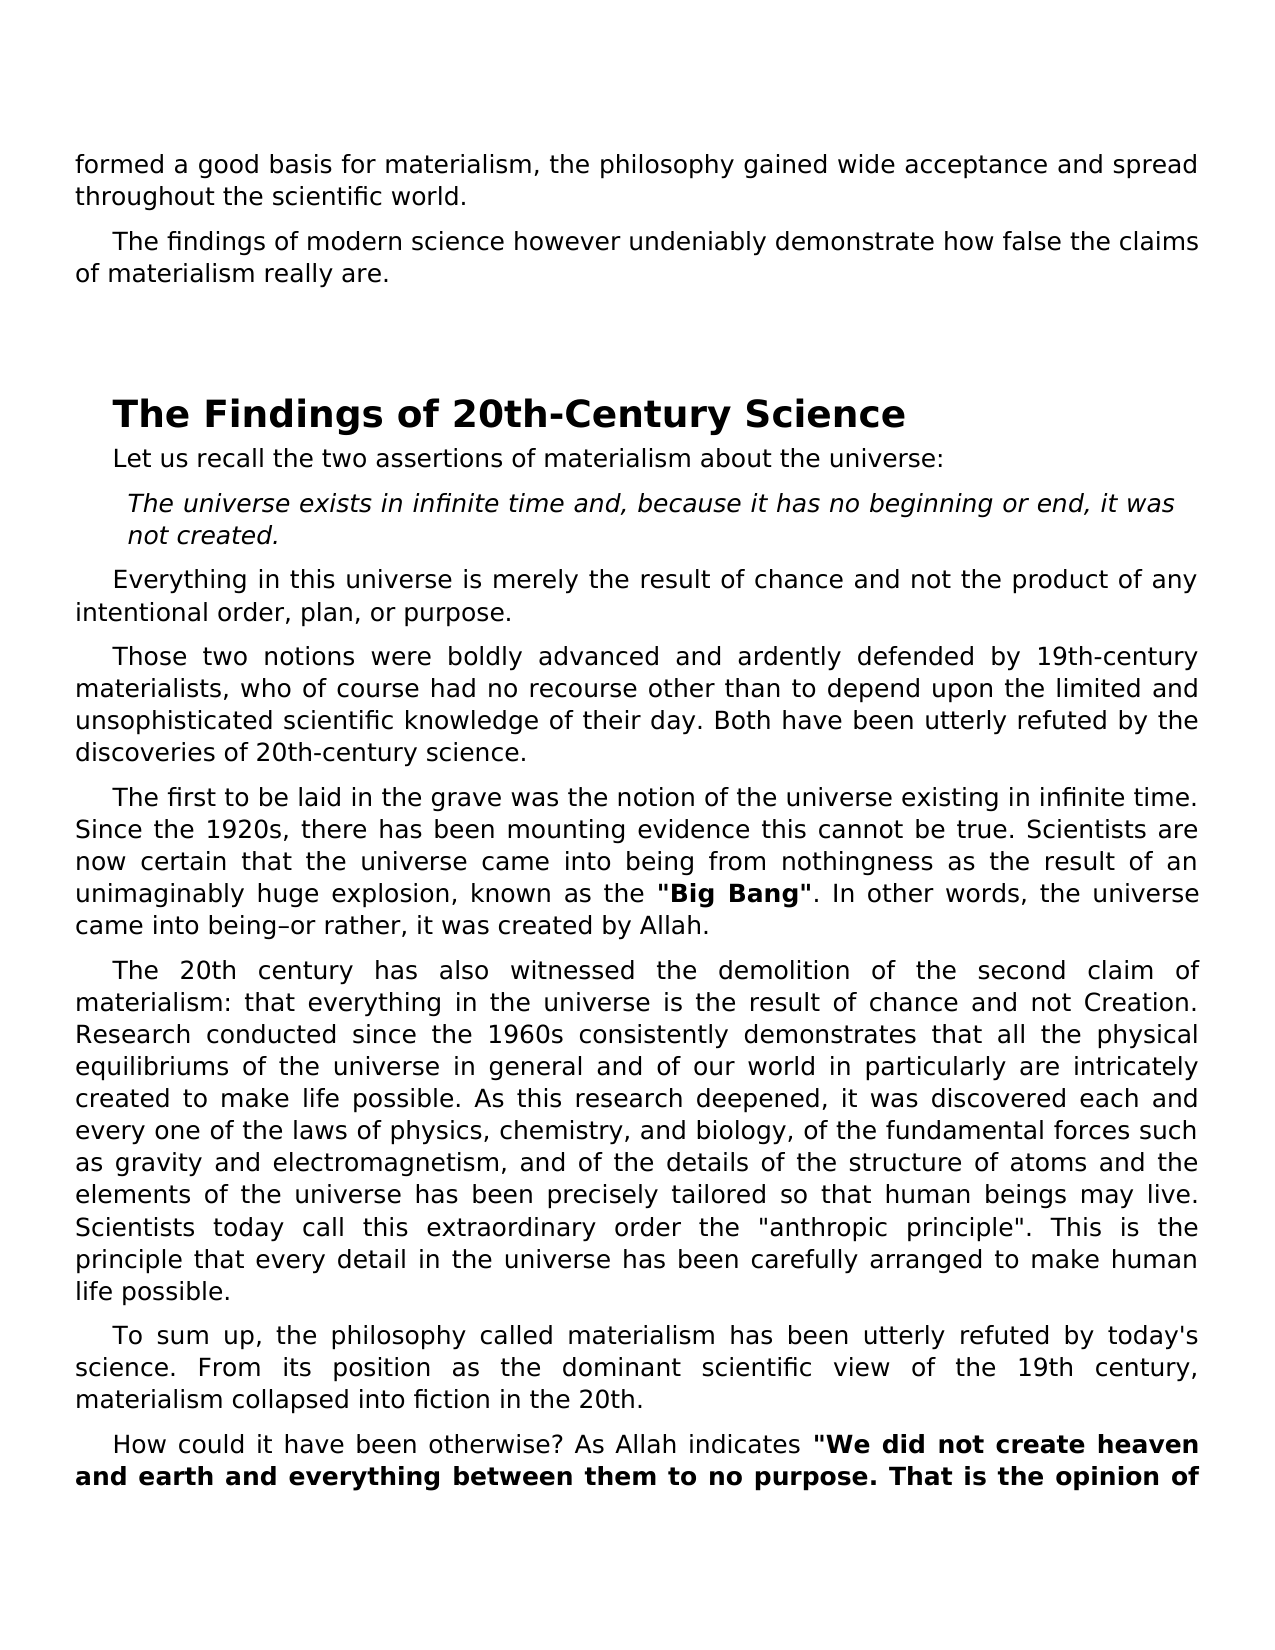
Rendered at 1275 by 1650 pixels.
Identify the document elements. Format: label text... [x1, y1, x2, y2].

text Let us recall the two assertions of materialism about the universe: [75, 444, 1200, 474]
text The universe exists in infinite time and, because it has no beginning or end, it was not created. [127, 489, 1177, 550]
text Those two notions were boldly advanced and ardently defended by 19th-century materialists, who of course had no recourse other than to depend upon the limited and unsophisticated scientific knowledge of their day. Both have been utterly refuted by the discoveries of 20th-century science. [75, 642, 1200, 768]
text The 20th century has also witnessed the demolition of the second claim of materialism: that everything in the universe is the result of chance and not Creation. Research conducted since the 1960s consistently demonstrates that all the physical equilibriums of the universe in general and of our world in particularly are intricately created to make life possible. As this research deepened, it was discovered each and every one of the laws of physics, chemistry, and biology, of the fundamental forces such as gravity and electromagnetism, and of the details of the structure of atoms and the elements of the universe has been precisely tailored so that human beings may live. Scientists today call this extraordinary order the "anthropic principle". This is the principle that every detail in the universe has been carefully arranged to make human life possible. [75, 956, 1200, 1306]
text How could it have been otherwise? As Allah indicates "We did not create heaven and earth and everything between them to no purpose. That is the opinion of [75, 1430, 1200, 1492]
text The first to be laid in the grave was the notion of the universe existing in infinite time. Since the 1920s, there has been mounting evidence this cannot be true. Scientists are now certain that the universe came into being from nothingness as the result of an unimaginably huge explosion, known as the "Big Bang". In other words, the universe came into being–or rather, it was created by Allah. [75, 783, 1200, 941]
subtitle The Findings of 20th-Century Science [112, 392, 1200, 436]
text To sum up, the philosophy called materialism has been utterly refuted by today's science. From its position as the dominant scientific view of the 19th century, materialism collapsed into fiction in the 20th. [75, 1322, 1200, 1415]
text Everything in this universe is merely the result of chance and not the product of any intentional order, plan, or purpose. [75, 566, 1200, 627]
text The findings of modern science however undeniably demonstrate how false the claims of materialism really are. [75, 227, 1200, 288]
text formed a good basis for materialism, the philosophy gained wide acceptance and spread throughout the scientific world. [75, 150, 1200, 211]
